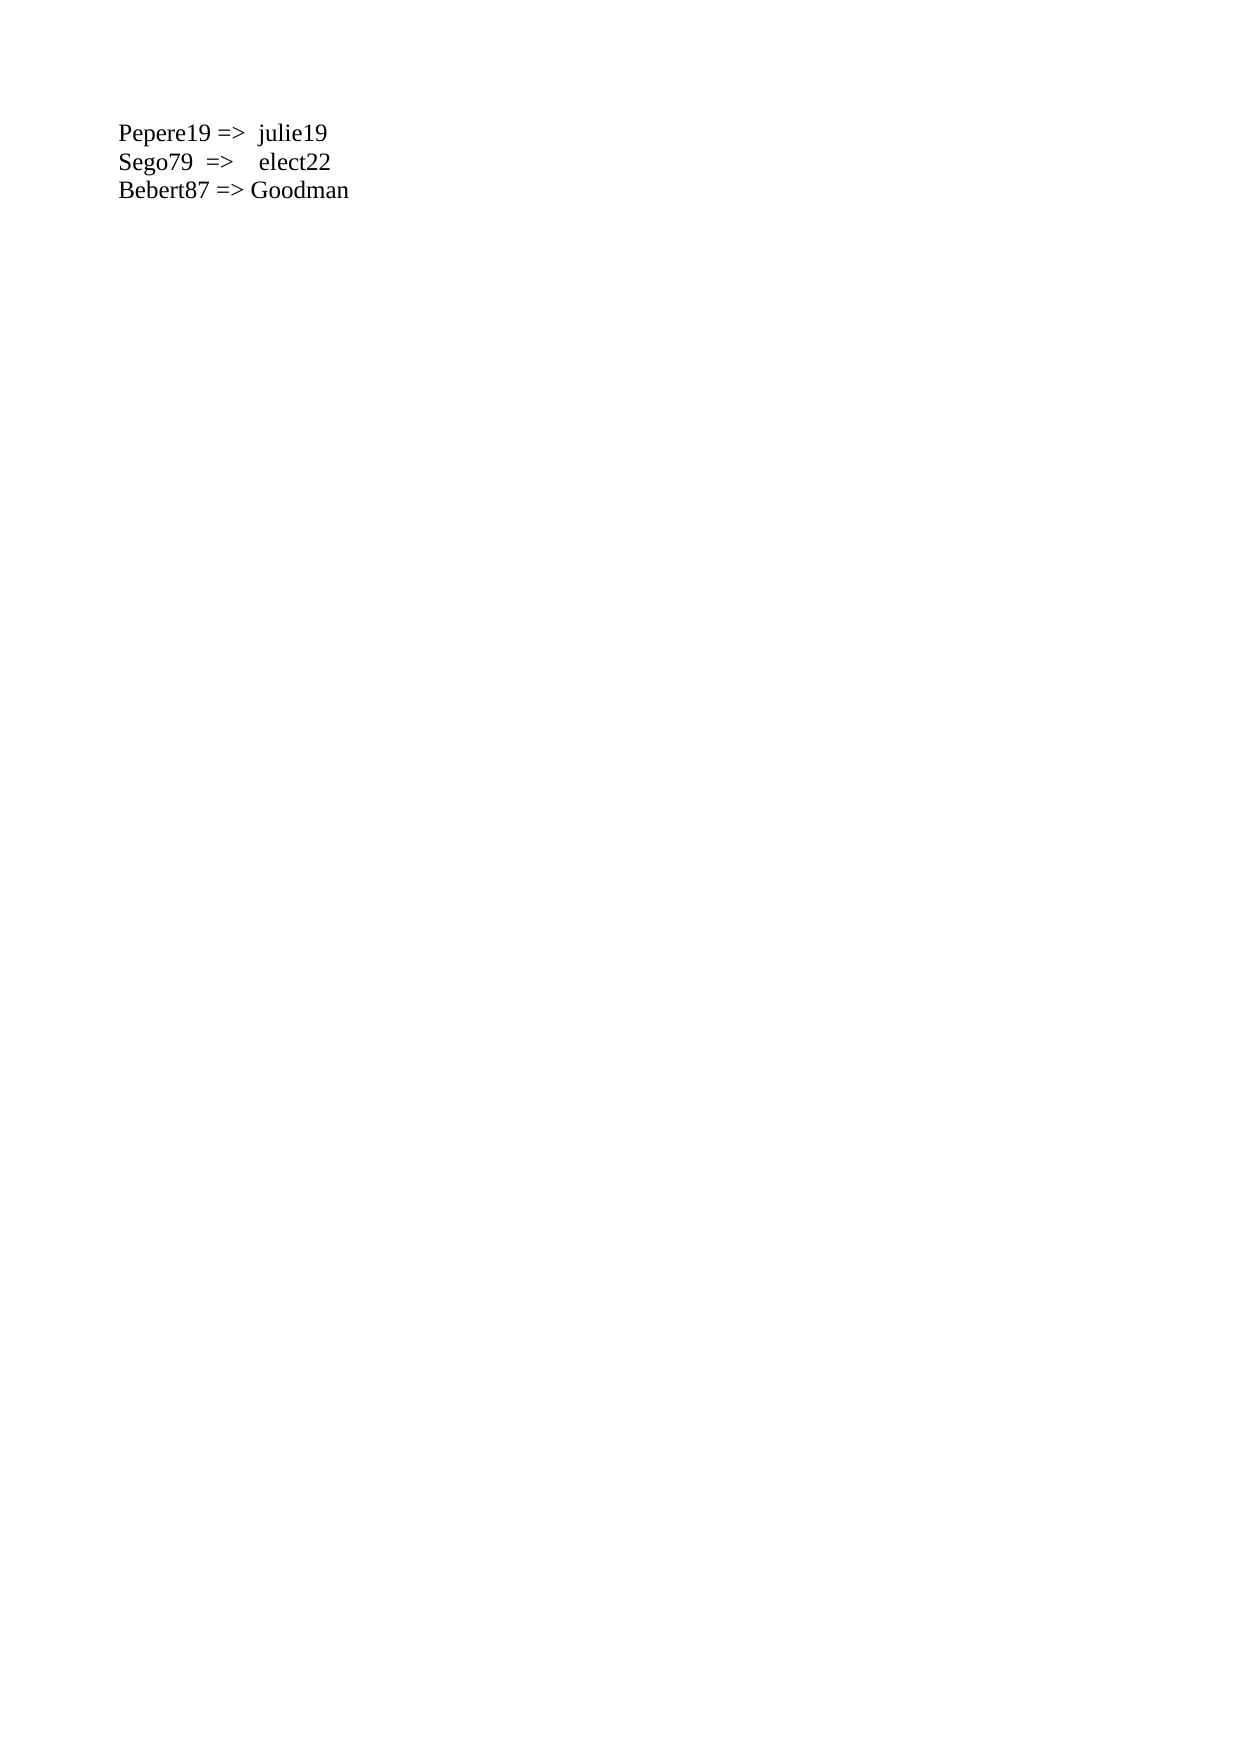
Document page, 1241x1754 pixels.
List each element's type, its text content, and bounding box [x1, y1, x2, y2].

text Sego79 => elect22 [118, 147, 1122, 176]
text Pepere19 => julie19 [118, 118, 1122, 147]
text Bebert87 => Goodman [118, 176, 1122, 204]
